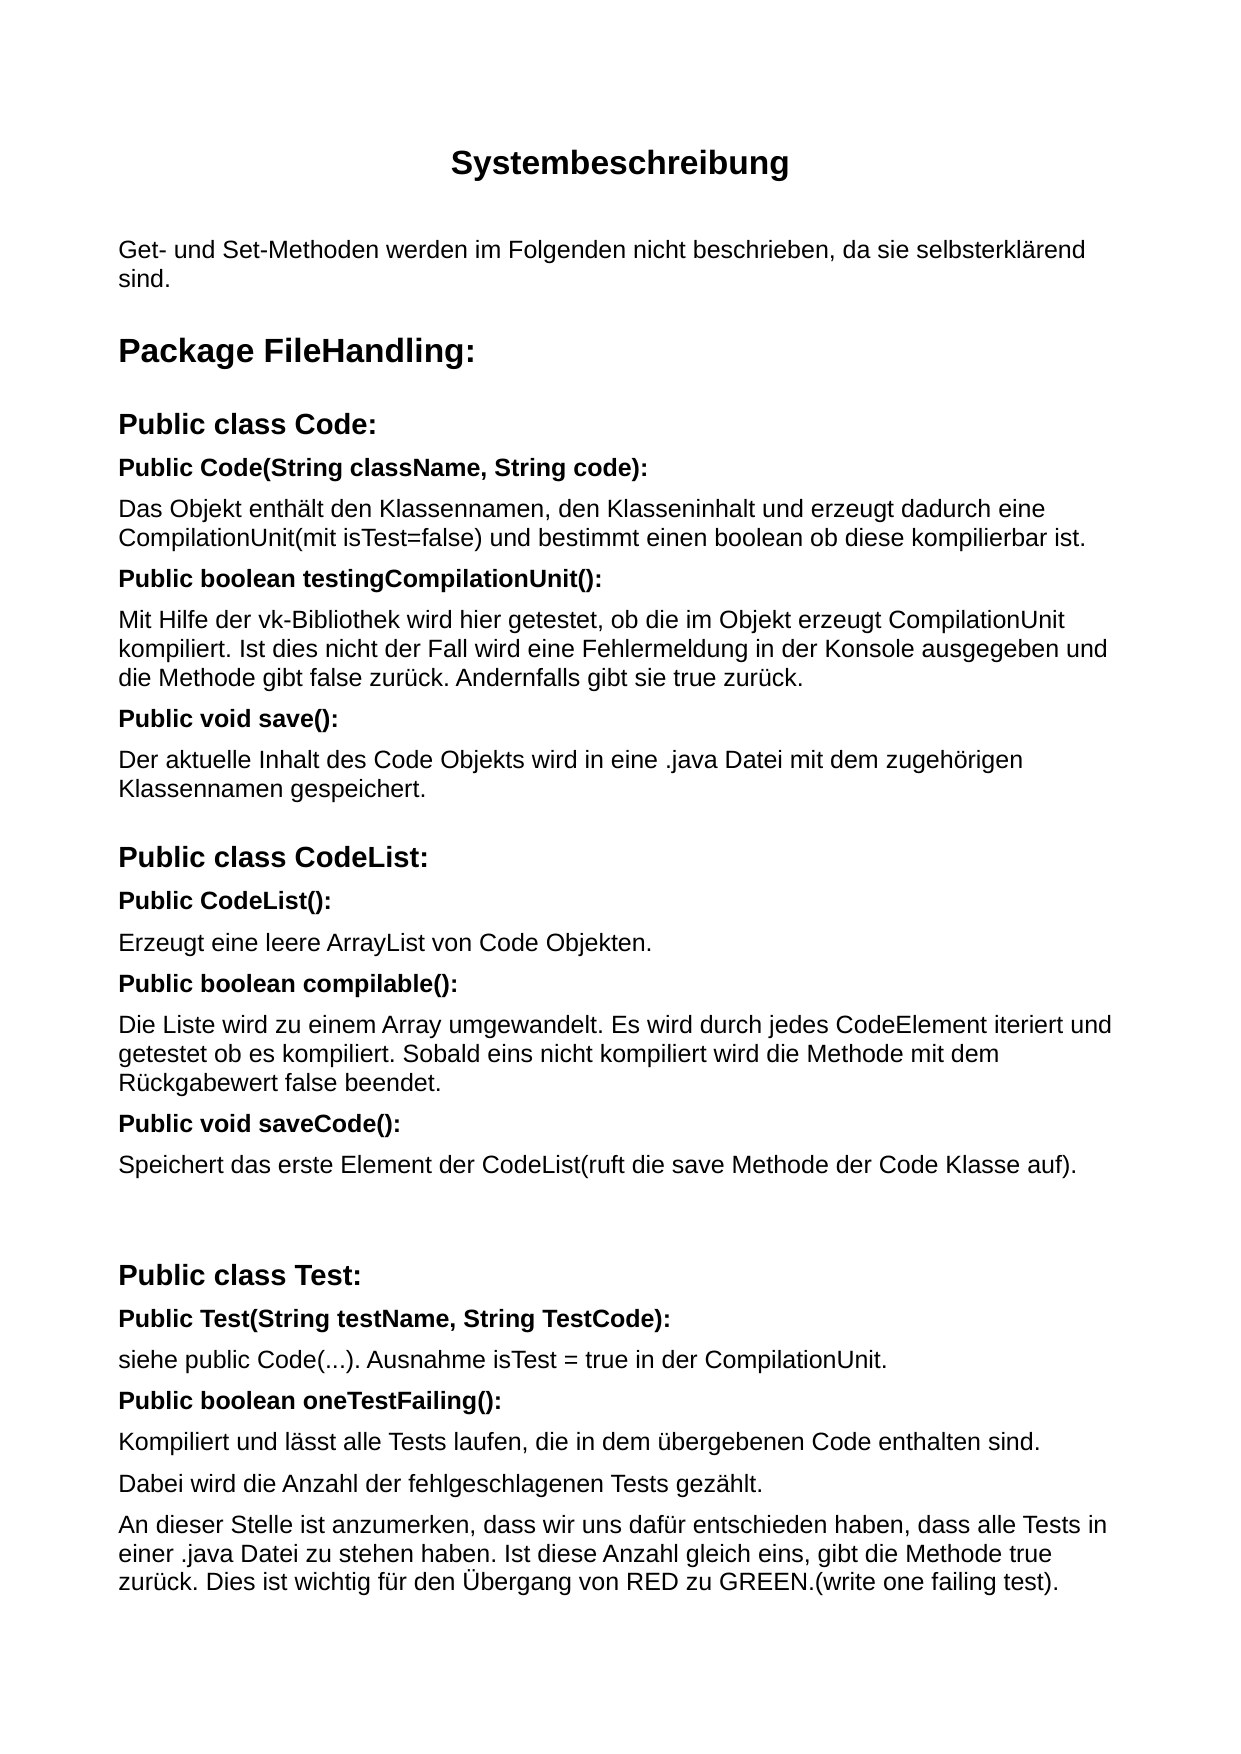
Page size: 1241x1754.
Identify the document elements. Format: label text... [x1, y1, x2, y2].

subtitle Public class CodeList: [118, 840, 1122, 874]
text Public void saveCode(): [118, 1109, 1122, 1137]
text Public boolean testingCompilationUnit(): [118, 564, 1122, 593]
text Der aktuelle Inhalt des Code Objekts wird in eine .java Datei mit dem zugehörigen Klassennamen gespeichert. [118, 745, 1122, 803]
text Public void save(): [118, 704, 1122, 733]
text Erzeugt eine leere ArrayList von Code Objekten. [118, 927, 1122, 956]
text Public Test(String testName, String TestCode): [118, 1303, 1122, 1332]
subtitle Package FileHandling: [118, 331, 1122, 369]
text Dabei wird die Anzahl der fehlgeschlagenen Tests gezählt. [118, 1468, 1122, 1497]
subtitle Systembeschreibung [118, 143, 1122, 182]
text Mit Hilfe der vk-Bibliothek wird hier getestet, ob die im Objekt erzeugt CompilationUnit kompiliert. Ist dies nicht der Fall wird eine Fehlermeldung in der Konsole ausgegeben und die Methode gibt false zurück. Andernfalls gibt sie true zurück. [118, 605, 1122, 691]
text Speichert das erste Element der CodeList(ruft die save Methode der Code Klasse auf). [118, 1150, 1122, 1179]
text Get- und Set-Methoden werden im Folgenden nicht beschrieben, da sie selbsterklärend sind. [118, 236, 1122, 293]
text Die Liste wird zu einem Array umgewandelt. Es wird durch jedes CodeElement iteriert und getestet ob es kompiliert. Sobald eins nicht kompiliert wird die Methode mit dem Rückgabewert false beendet. [118, 1010, 1122, 1096]
text Public Code(String className, String code): [118, 453, 1122, 481]
text Public boolean compilable(): [118, 969, 1122, 997]
text Kompiliert und lässt alle Tests laufen, die in dem übergebenen Code enthalten sind. [118, 1427, 1122, 1456]
subtitle Public class Code: [118, 407, 1122, 440]
text Public boolean oneTestFailing(): [118, 1386, 1122, 1415]
text An dieser Stelle ist anzumerken, dass wir uns dafür entschieden haben, dass alle Tests in einer .java Datei zu stehen haben. Ist diese Anzahl gleich eins, gibt die Methode true zurück. Dies ist wichtig für den Übergang von RED zu GREEN.(write one failing test). [118, 1510, 1122, 1596]
text Public CodeList(): [118, 886, 1122, 915]
text siehe public Code(...). Ausnahme isTest = true in der CompilationUnit. [118, 1345, 1122, 1373]
text Das Objekt enthält den Klassennamen, den Klasseninhalt und erzeugt dadurch eine CompilationUnit(mit isTest=false) und bestimmt einen boolean ob diese kompilierbar ist. [118, 494, 1122, 551]
subtitle Public class Test: [118, 1257, 1122, 1291]
